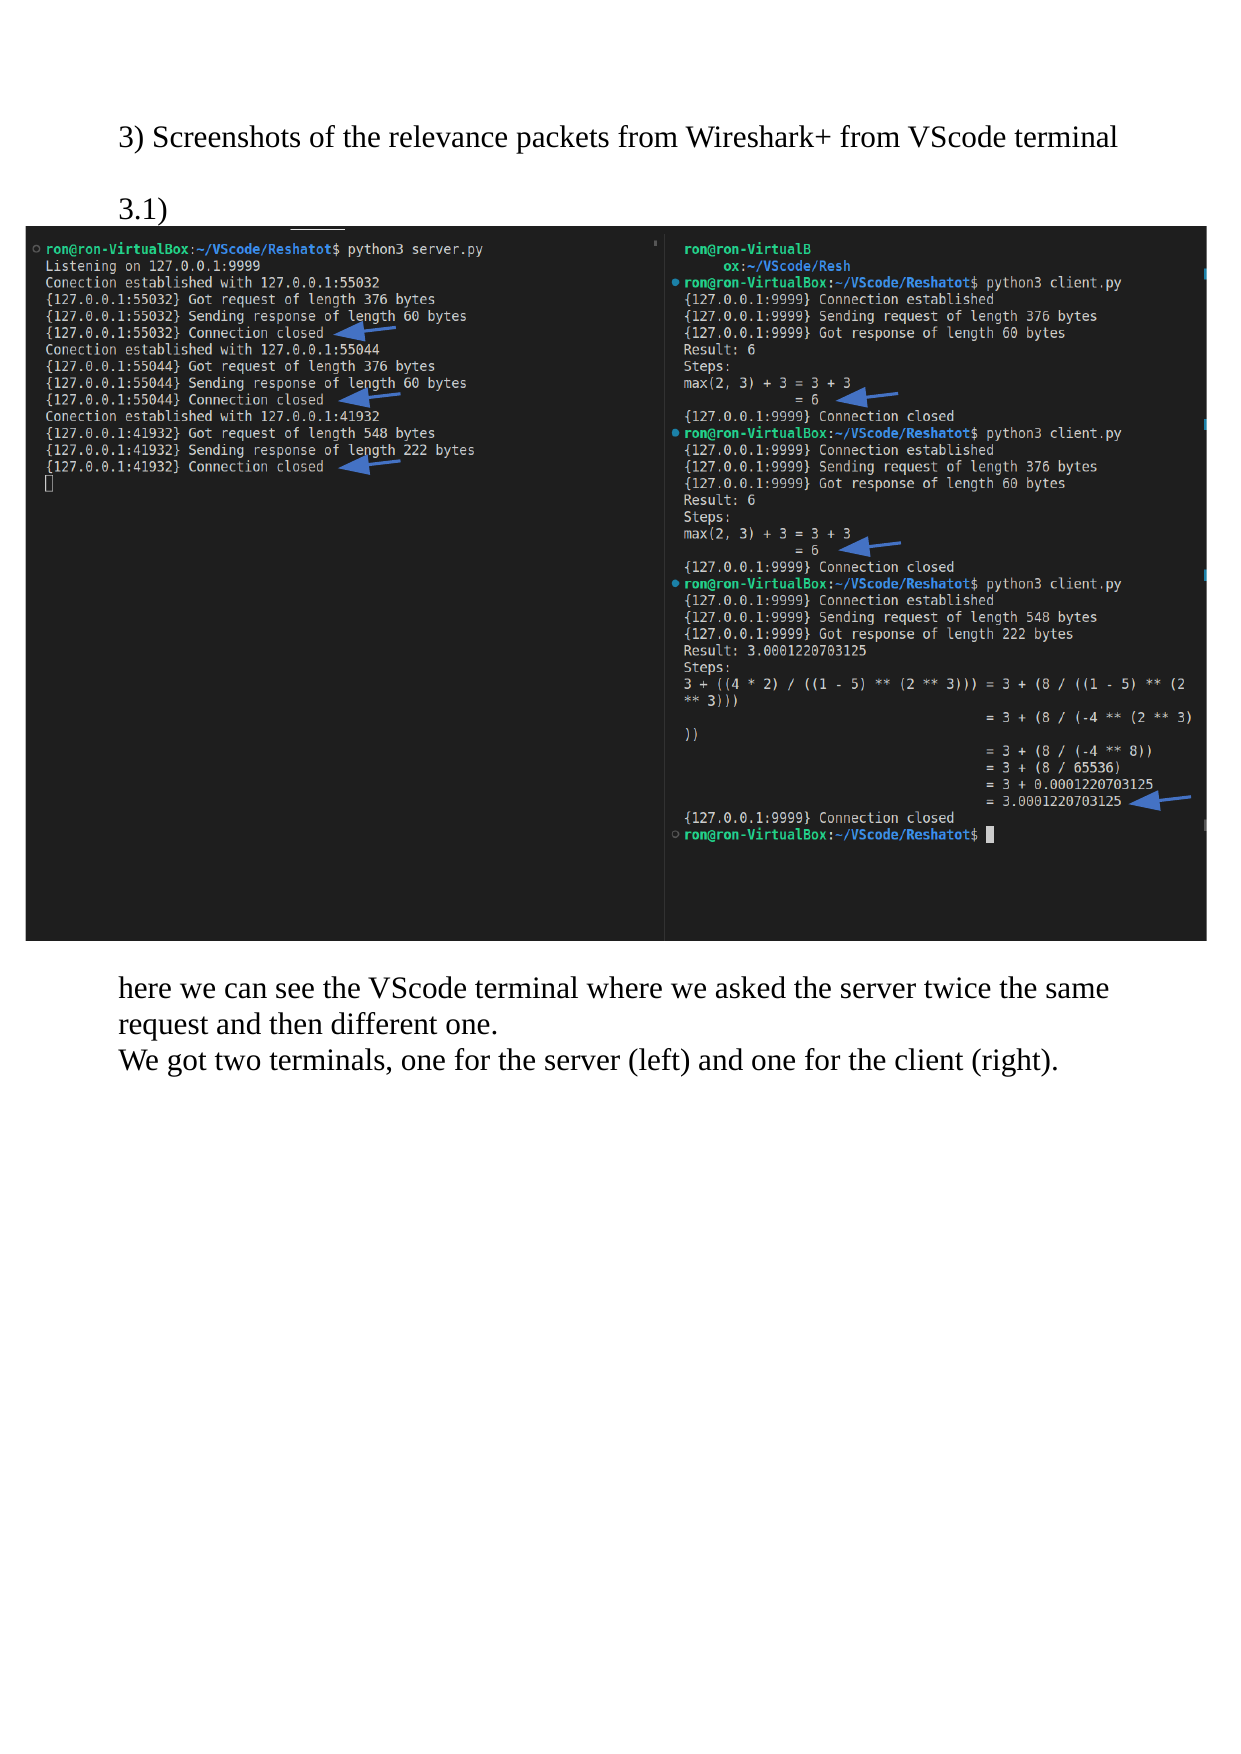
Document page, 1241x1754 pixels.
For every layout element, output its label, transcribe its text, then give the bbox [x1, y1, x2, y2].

text 3.1) [118, 190, 1122, 226]
text We got two terminals, one for the server (left) and one for the client (right). [118, 1041, 1122, 1077]
text 3) Screenshots of the relevance packets from Wireshark+ from VScode terminal [118, 118, 1122, 154]
text here we can see the VScode terminal where we asked the server twice the same request and then different one. [118, 969, 1122, 1041]
